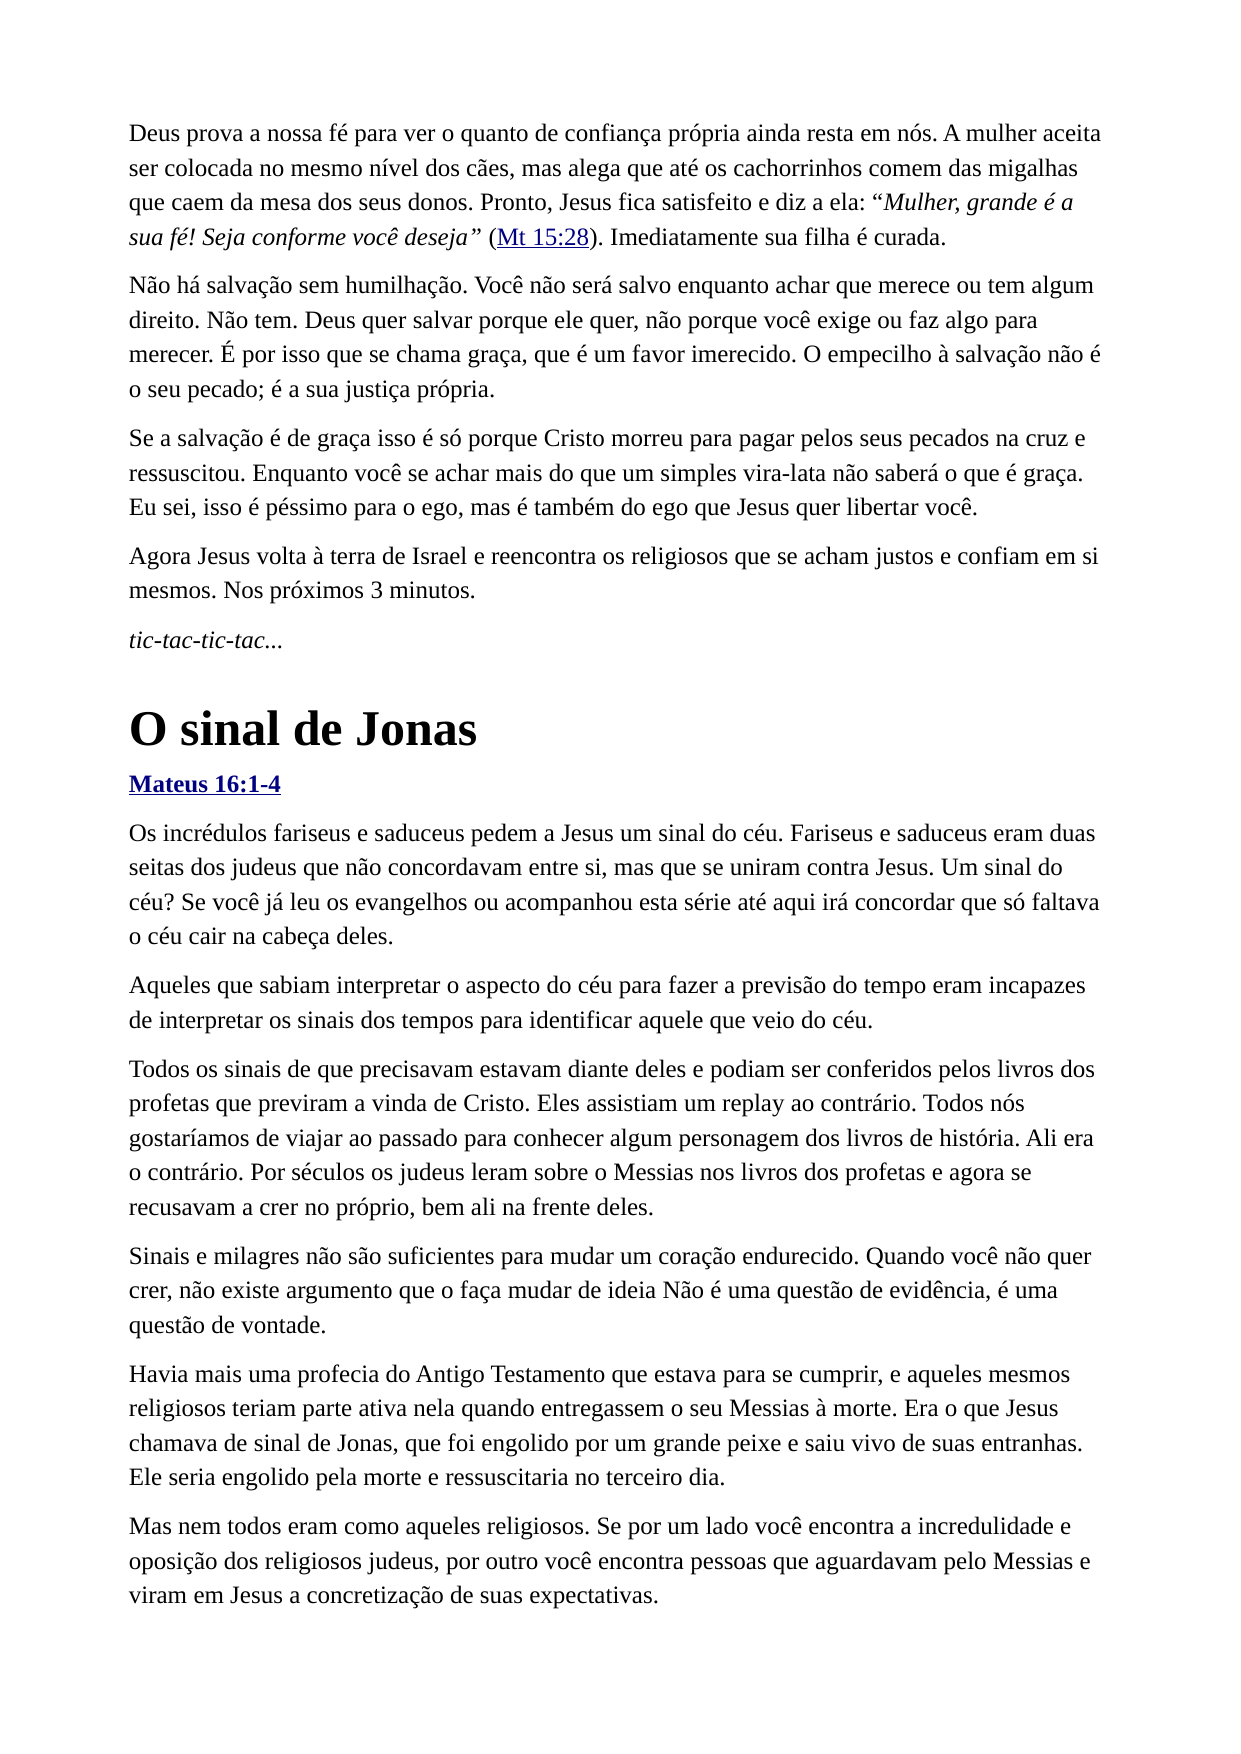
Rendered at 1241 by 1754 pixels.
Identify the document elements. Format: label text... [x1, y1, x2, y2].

subtitle O sinal de Jonas [129, 699, 1111, 756]
text Todos os sinais de que precisavam estavam diante deles e podiam ser conferidos pelos livros dos profetas que previram a vinda de Cristo. Eles assistiam um replay ao contrário. Todos nós gostaríamos de viajar ao passado para conhecer algum personagem dos livros de história. Ali era o contrário. Por séculos os judeus leram sobre o Messias nos livros dos profetas e agora se recusavam a crer no próprio, bem ali na frente deles. [129, 1054, 1111, 1221]
text Agora Jesus volta à terra de Israel e reencontra os religiosos que se acham justos e confiam em si mesmos. Nos próximos 3 minutos. [129, 541, 1111, 604]
text Mateus 16:1-4 [129, 769, 1111, 797]
text Aqueles que sabiam interpretar o aspecto do céu para fazer a previsão do tempo eram incapazes de interpretar os sinais dos tempos para identificar aquele que veio do céu. [129, 970, 1111, 1033]
text Não há salvação sem humilhação. Você não será salvo enquanto achar que merece ou tem algum direito. Não tem. Deus quer salvar porque ele quer, não porque você exige ou faz algo para merecer. É por isso que se chama graça, que é um favor imerecido. O empecilho à salvação não é o seu pecado; é a sua justiça própria. [129, 271, 1111, 403]
text Mas nem todos eram como aqueles religiosos. Se por um lado você encontra a incredulidade e oposição dos religiosos judeus, por outro você encontra pessoas que aguardavam pelo Messias e viram em Jesus a concretização de suas expectativas. [129, 1511, 1111, 1609]
text Sinais e milagres não são suficientes para mudar um coração endurecido. Quando você não quer crer, não existe argumento que o faça mudar de ideia Não é uma questão de evidência, é uma questão de vontade. [129, 1241, 1111, 1338]
text Se a salvação é de graça isso é só porque Cristo morreu para pagar pelos seus pecados na cruz e ressuscitou. Enquanto você se achar mais do que um simples vira-lata não saberá o que é graça. Eu sei, isso é péssimo para o ego, mas é também do ego que Jesus quer libertar você. [129, 423, 1111, 521]
text Os incrédulos fariseus e saduceus pedem a Jesus um sinal do céu. Fariseus e saduceus eram duas seitas dos judeus que não concordavam entre si, mas que se uniram contra Jesus. Um sinal do céu? Se você já leu os evangelhos ou acompanhou esta série até aqui irá concordar que só faltava o céu cair na cabeça deles. [129, 818, 1111, 950]
text tic-tac-tic-tac... [129, 625, 1111, 653]
text Havia mais uma profecia do Antigo Testamento que estava para se cumprir, e aqueles mesmos religiosos teriam parte ativa nela quando entregassem o seu Messias à morte. Era o que Jesus chamava de sinal de Jonas, que foi engolido por um grande peixe e saiu vivo de suas entranhas. Ele seria engolido pela morte e ressuscitaria no terceiro dia. [129, 1359, 1111, 1491]
text Deus prova a nossa fé para ver o quanto de confiança própria ainda resta em nós. A mulher aceita ser colocada no mesmo nível dos cães, mas alega que até os cachorrinhos comem das migalhas que caem da mesa dos seus donos. Pronto, Jesus fica satisfeito e diz a ela: “Mulher, grande é a sua fé! Seja conforme você deseja” (Mt 15:28). Imediatamente sua filha é curada. [129, 118, 1111, 250]
